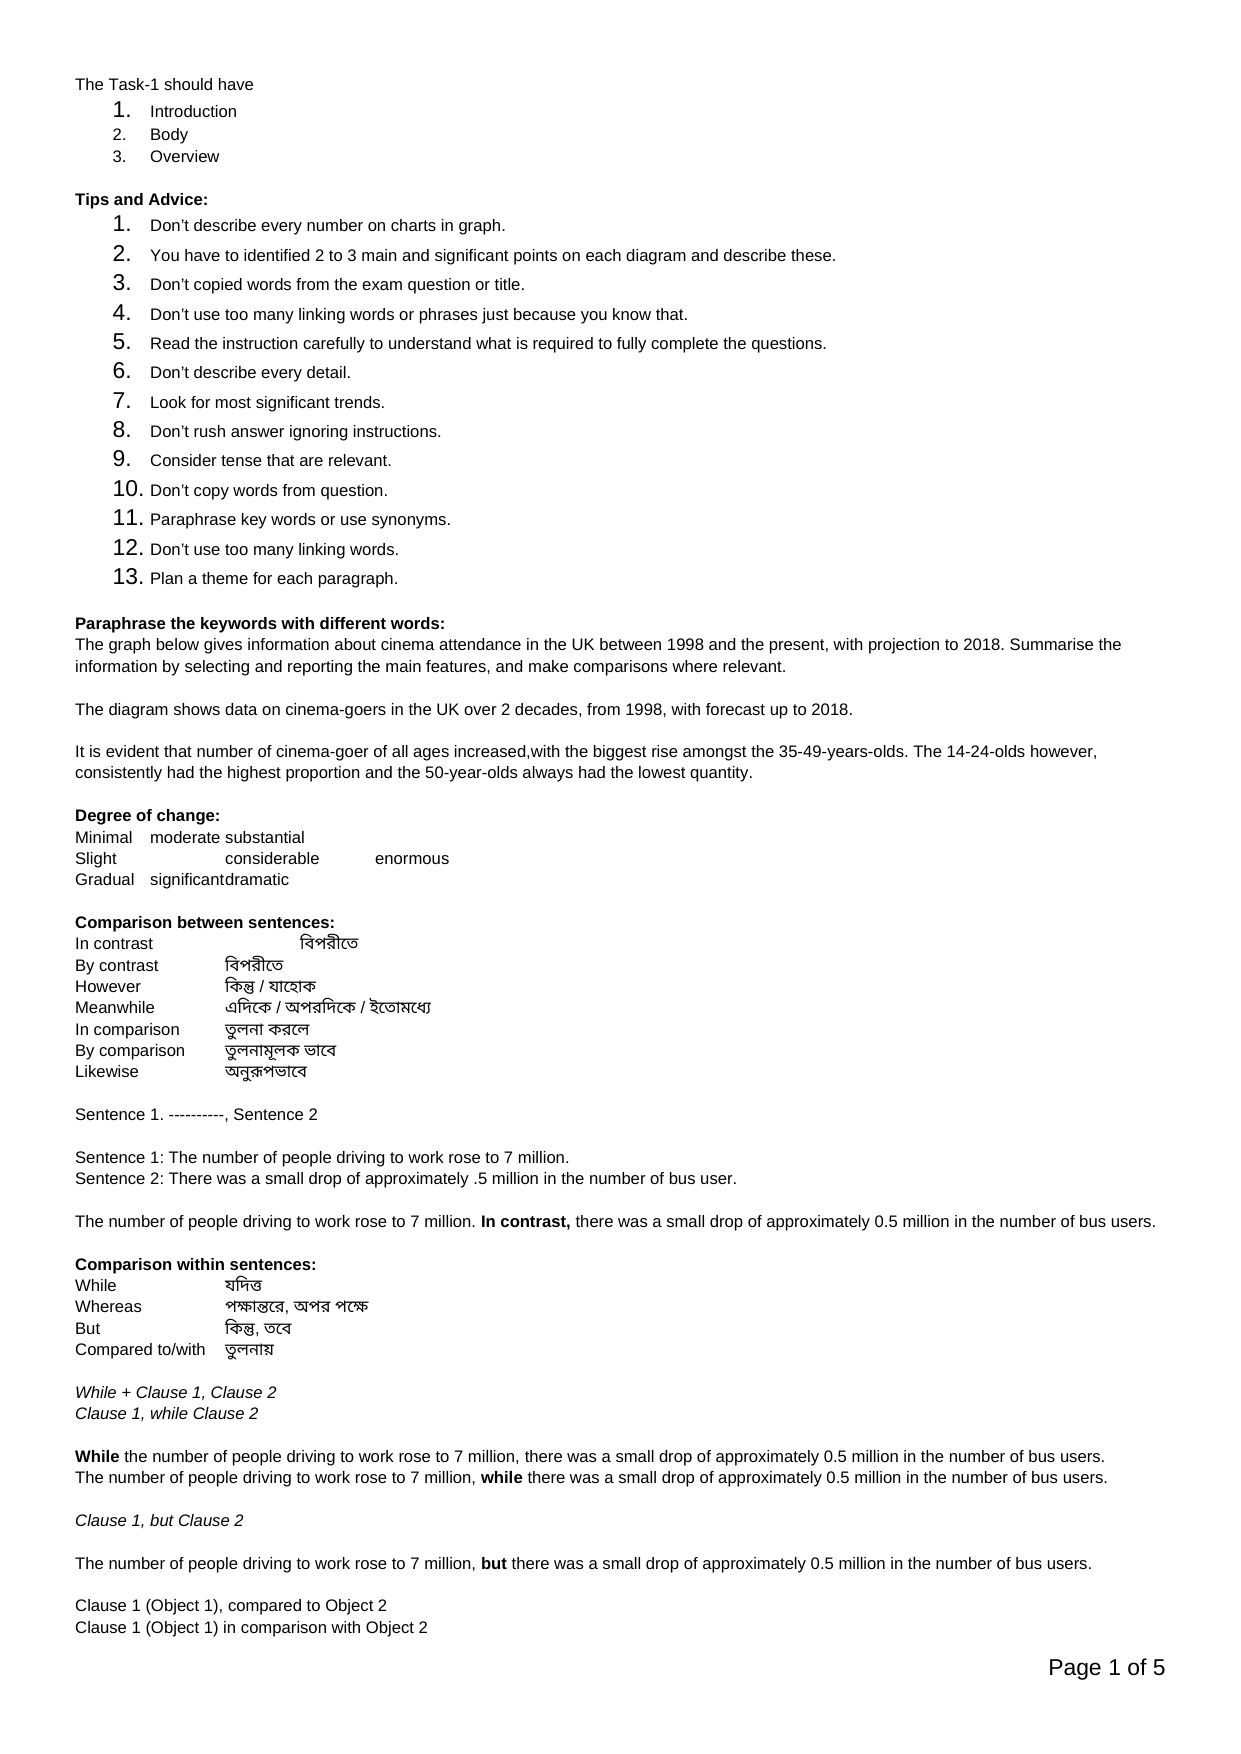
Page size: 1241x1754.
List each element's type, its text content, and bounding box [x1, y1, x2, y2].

text Clause 1, but Clause 2 [75, 1511, 1165, 1530]
list Plan a theme for each paragraph. [112, 564, 1165, 589]
text However কিন্তু / যাহোক [75, 977, 1165, 996]
text Paraphrase the keywords with different words: [75, 614, 1165, 633]
text But কিন্তু, তবে [75, 1319, 1165, 1338]
text Clause 1, while Clause 2 [75, 1404, 1165, 1423]
list You have to identified 2 to 3 main and significant points on each diagram and describe these. [112, 241, 1165, 266]
text The diagram shows data on cinema-goers in the UK over 2 decades, from 1998, with forecast up to 2018. [75, 700, 1165, 718]
text Likewise অনুরূপভাবে [75, 1063, 1165, 1081]
text It is evident that number of cinema-goer of all ages increased,with the biggest rise amongst the 35-49-years-olds. The 14-24-olds however, consistently had the highest proportion and the 50-year-olds always had the lowest quantity. [75, 742, 1165, 782]
text Whereas পক্ষান্তরে, অপর পক্ষে [75, 1298, 1165, 1316]
list Don’t rush answer ignoring instructions. [112, 417, 1165, 442]
list Introduction [112, 96, 1165, 122]
text While the number of people driving to work rose to 7 million, there was a small drop of approximately 0.5 million in the number of bus users. [75, 1447, 1165, 1466]
text Gradual significant dramatic [75, 871, 1165, 889]
list Don’t copied words from the exam question or title. [112, 270, 1165, 296]
list Don’t describe every number on charts in graph. [112, 211, 1165, 237]
text Sentence 1: The number of people driving to work rose to 7 million. [75, 1148, 1165, 1167]
text In contrast বিপরীতে [75, 935, 1165, 953]
text Meanwhile এদিকে / অপরদিকে / ইতোমধ্যে [75, 999, 1165, 1017]
text By comparison তুলনামূলক ভাবে [75, 1041, 1165, 1060]
list Body [112, 126, 1165, 144]
text The number of people driving to work rose to 7 million. In contrast, there was a small drop of approximately 0.5 million in the number of bus users. [75, 1212, 1165, 1231]
list Consider tense that are relevant. [112, 446, 1165, 472]
text Clause 1 (Object 1), compared to Object 2 [75, 1597, 1165, 1615]
text Comparison between sentences: [75, 913, 1165, 932]
text Minimal moderate substantial [75, 828, 1165, 847]
list Paraphrase key words or use synonyms. [112, 505, 1165, 531]
text By contrast বিপরীতে [75, 956, 1165, 975]
text The number of people driving to work rose to 7 million, while there was a small drop of approximately 0.5 million in the number of bus users. [75, 1468, 1165, 1487]
list Read the instruction carefully to understand what is required to fully complete the questions. [112, 329, 1165, 354]
list Don’t copy words from question. [112, 476, 1165, 501]
text Comparison within sentences: [75, 1255, 1165, 1274]
list Don’t describe every detail. [112, 358, 1165, 384]
text Tips and Advice: [75, 190, 1165, 208]
list Don’t use too many linking words or phrases just because you know that. [112, 299, 1165, 325]
text Sentence 2: There was a small drop of approximately .5 million in the number of bus user. [75, 1169, 1165, 1188]
text While + Clause 1, Clause 2 [75, 1383, 1165, 1402]
list Overview [112, 147, 1165, 166]
text Clause 1 (Object 1) in comparison with Object 2 [75, 1618, 1165, 1637]
text Slight considerable enormous [75, 849, 1165, 868]
text The Task-1 should have [75, 75, 1165, 94]
list Look for most significant trends. [112, 387, 1165, 413]
text Compared to/with তুলনায় [75, 1340, 1165, 1359]
text In comparison তুলনা করলে [75, 1020, 1165, 1039]
list Don’t use too many linking words. [112, 534, 1165, 560]
text The number of people driving to work rose to 7 million, but there was a small drop of approximately 0.5 million in the number of bus users. [75, 1554, 1165, 1573]
text The graph below gives information about cinema attendance in the UK between 1998 and the present, with projection to 2018. Summarise the information by selecting and reporting the main features, and make comparisons where relevant. [75, 636, 1165, 676]
text Sentence 1. ----------, Sentence 2 [75, 1106, 1165, 1124]
text Degree of change: [75, 807, 1165, 825]
text While যদিত্ত [75, 1276, 1165, 1295]
